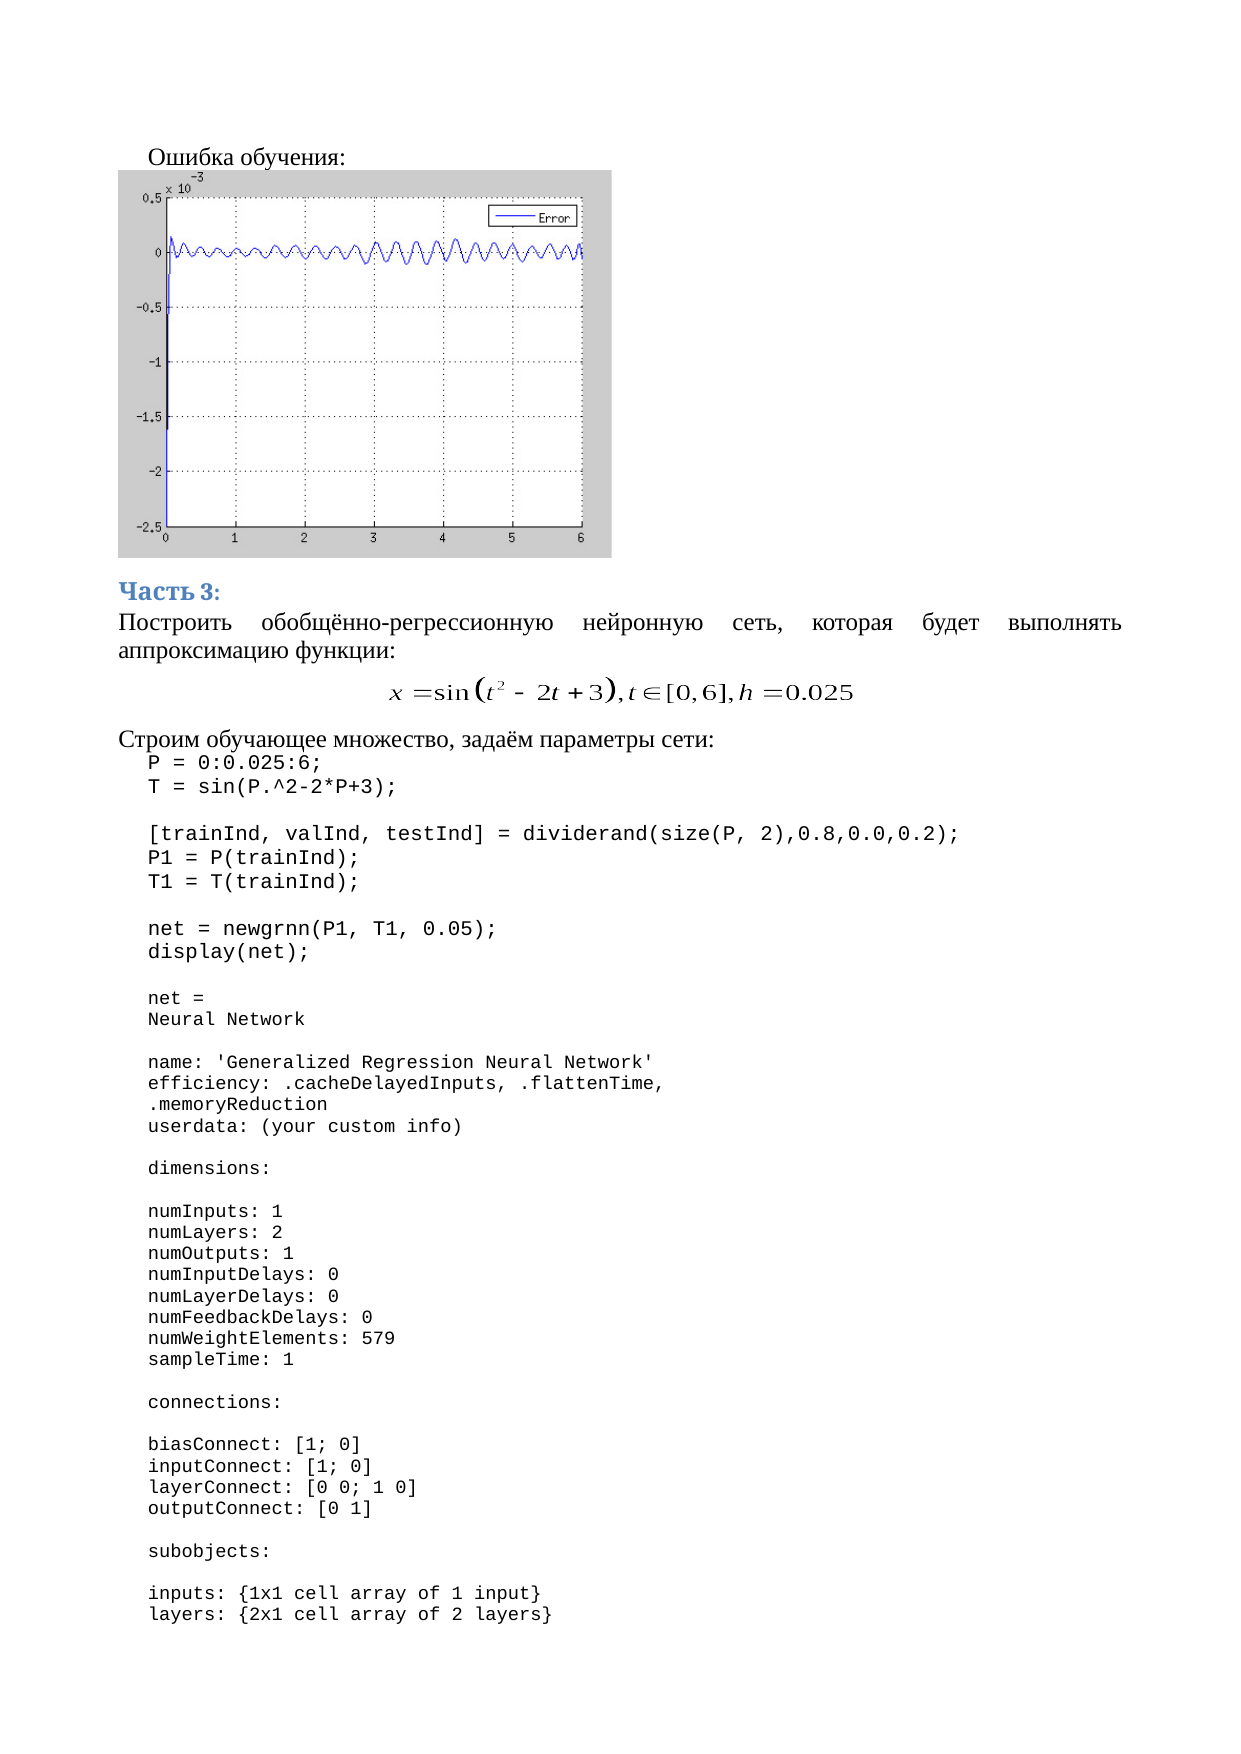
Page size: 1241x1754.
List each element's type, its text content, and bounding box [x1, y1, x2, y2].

text inputs: {1x1 cell array of 1 input} [148, 1584, 1122, 1605]
text P1 = P(trainInd); [148, 847, 1122, 871]
text numInputDelays: 0 [148, 1265, 1122, 1286]
text T1 = T(trainInd); [148, 871, 1122, 894]
text net = newgrnn(P1, T1, 0.05); [148, 918, 1122, 942]
text outputConnect: [0 1] [148, 1499, 1122, 1520]
picture [118, 170, 612, 558]
text layerConnect: [0 0; 1 0] [148, 1478, 1122, 1499]
text layers: {2x1 cell array of 2 layers} [148, 1605, 1122, 1626]
text inputConnect: [1; 0] [148, 1456, 1122, 1478]
text net = [148, 989, 1122, 1010]
text .memoryReduction [148, 1095, 1122, 1116]
text display(net); [148, 942, 1122, 965]
text numWeightElements: 579 [148, 1329, 1122, 1350]
text dimensions: [148, 1159, 1122, 1180]
text P = 0:0.025:6; [148, 752, 1122, 776]
text numOutputs: 1 [148, 1244, 1122, 1265]
text numInputs: 1 [148, 1201, 1122, 1223]
text Neural Network [148, 1010, 1122, 1031]
text numFeedbackDelays: 0 [148, 1308, 1122, 1329]
text Ошибка обучения: [118, 142, 1122, 171]
text numLayerDelays: 0 [148, 1286, 1122, 1308]
text userdata: (your custom info) [148, 1116, 1122, 1138]
text sampleTime: 1 [148, 1350, 1122, 1371]
text numLayers: 2 [148, 1223, 1122, 1244]
text [trainInd, valInd, testInd] = dividerand(size(P, 2),0.8,0.0,0.2); [148, 823, 1122, 847]
text biasConnect: [1; 0] [148, 1435, 1122, 1456]
text efficiency: .cacheDelayedInputs, .flattenTime, [148, 1074, 1122, 1095]
text name: 'Generalized Regression Neural Network' [148, 1053, 1122, 1074]
text connections: [148, 1393, 1122, 1414]
text Построить обобщённо-регрессионную нейронную сеть, которая будет выполнять аппроксимацию функции: [118, 607, 1122, 664]
text subobjects: [148, 1541, 1122, 1563]
subtitle Часть 3: [118, 578, 1122, 607]
text T = sin(P.^2-2*P+3); [148, 776, 1122, 800]
text Строим обучающее множество, задаём параметры сети: [118, 724, 1122, 752]
